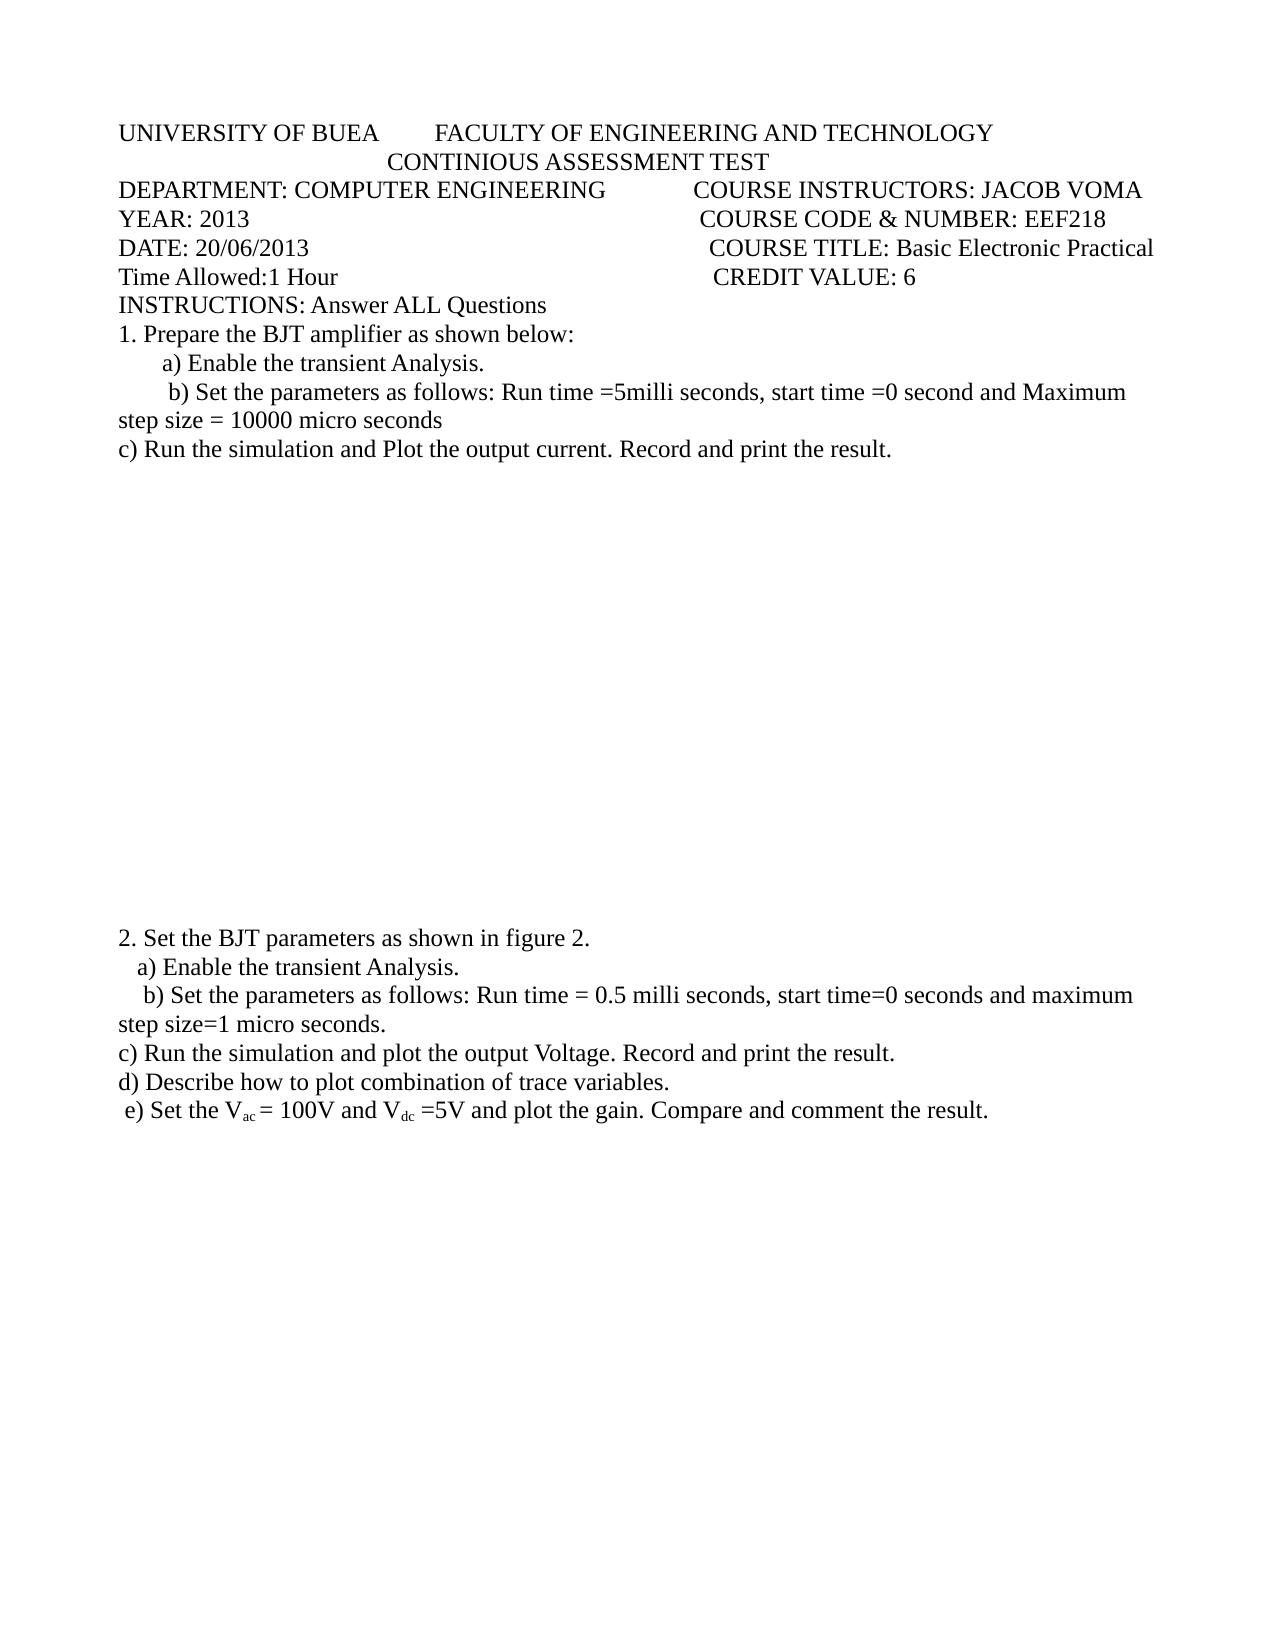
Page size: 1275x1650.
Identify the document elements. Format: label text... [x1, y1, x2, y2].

text e) Set the Vac = 100V and Vdc =5V and plot the gain. Compare and comment the result. [118, 1096, 1157, 1124]
text INSTRUCTIONS: Answer ALL Questions [118, 291, 1157, 319]
text a) Enable the transient Analysis. [118, 348, 1157, 377]
text a) Enable the transient Analysis. [118, 952, 1157, 981]
text d) Describe how to plot combination of trace variables. [118, 1067, 1157, 1096]
text c) Run the simulation and plot the output Voltage. Record and print the result. [118, 1038, 1157, 1067]
text DATE: 20/06/2013 COURSE TITLE: Basic Electronic Practical [118, 233, 1157, 262]
text DEPARTMENT: COMPUTER ENGINEERING COURSE INSTRUCTORS: JACOB VOMA [118, 176, 1157, 204]
text CONTINIOUS ASSESSMENT TEST [118, 147, 1157, 176]
text c) Run the simulation and Plot the output current. Record and print the result. [118, 434, 1157, 463]
text YEAR: 2013 COURSE CODE & NUMBER: EEF218 [118, 204, 1157, 233]
text 1. Prepare the BJT amplifier as shown below: [118, 319, 1157, 348]
text UNIVERSITY OF BUEA FACULTY OF ENGINEERING AND TECHNOLOGY [118, 118, 1157, 147]
text b) Set the parameters as follows: Run time = 0.5 milli seconds, start time=0 seconds and maximum step size=1 micro seconds. [118, 981, 1157, 1038]
text Time Allowed:1 Hour CREDIT VALUE: 6 [118, 262, 1157, 291]
text 2. Set the BJT parameters as shown in figure 2. [118, 923, 1157, 952]
text b) Set the parameters as follows: Run time =5milli seconds, start time =0 second and Maximum step size = 10000 micro seconds [118, 377, 1157, 434]
